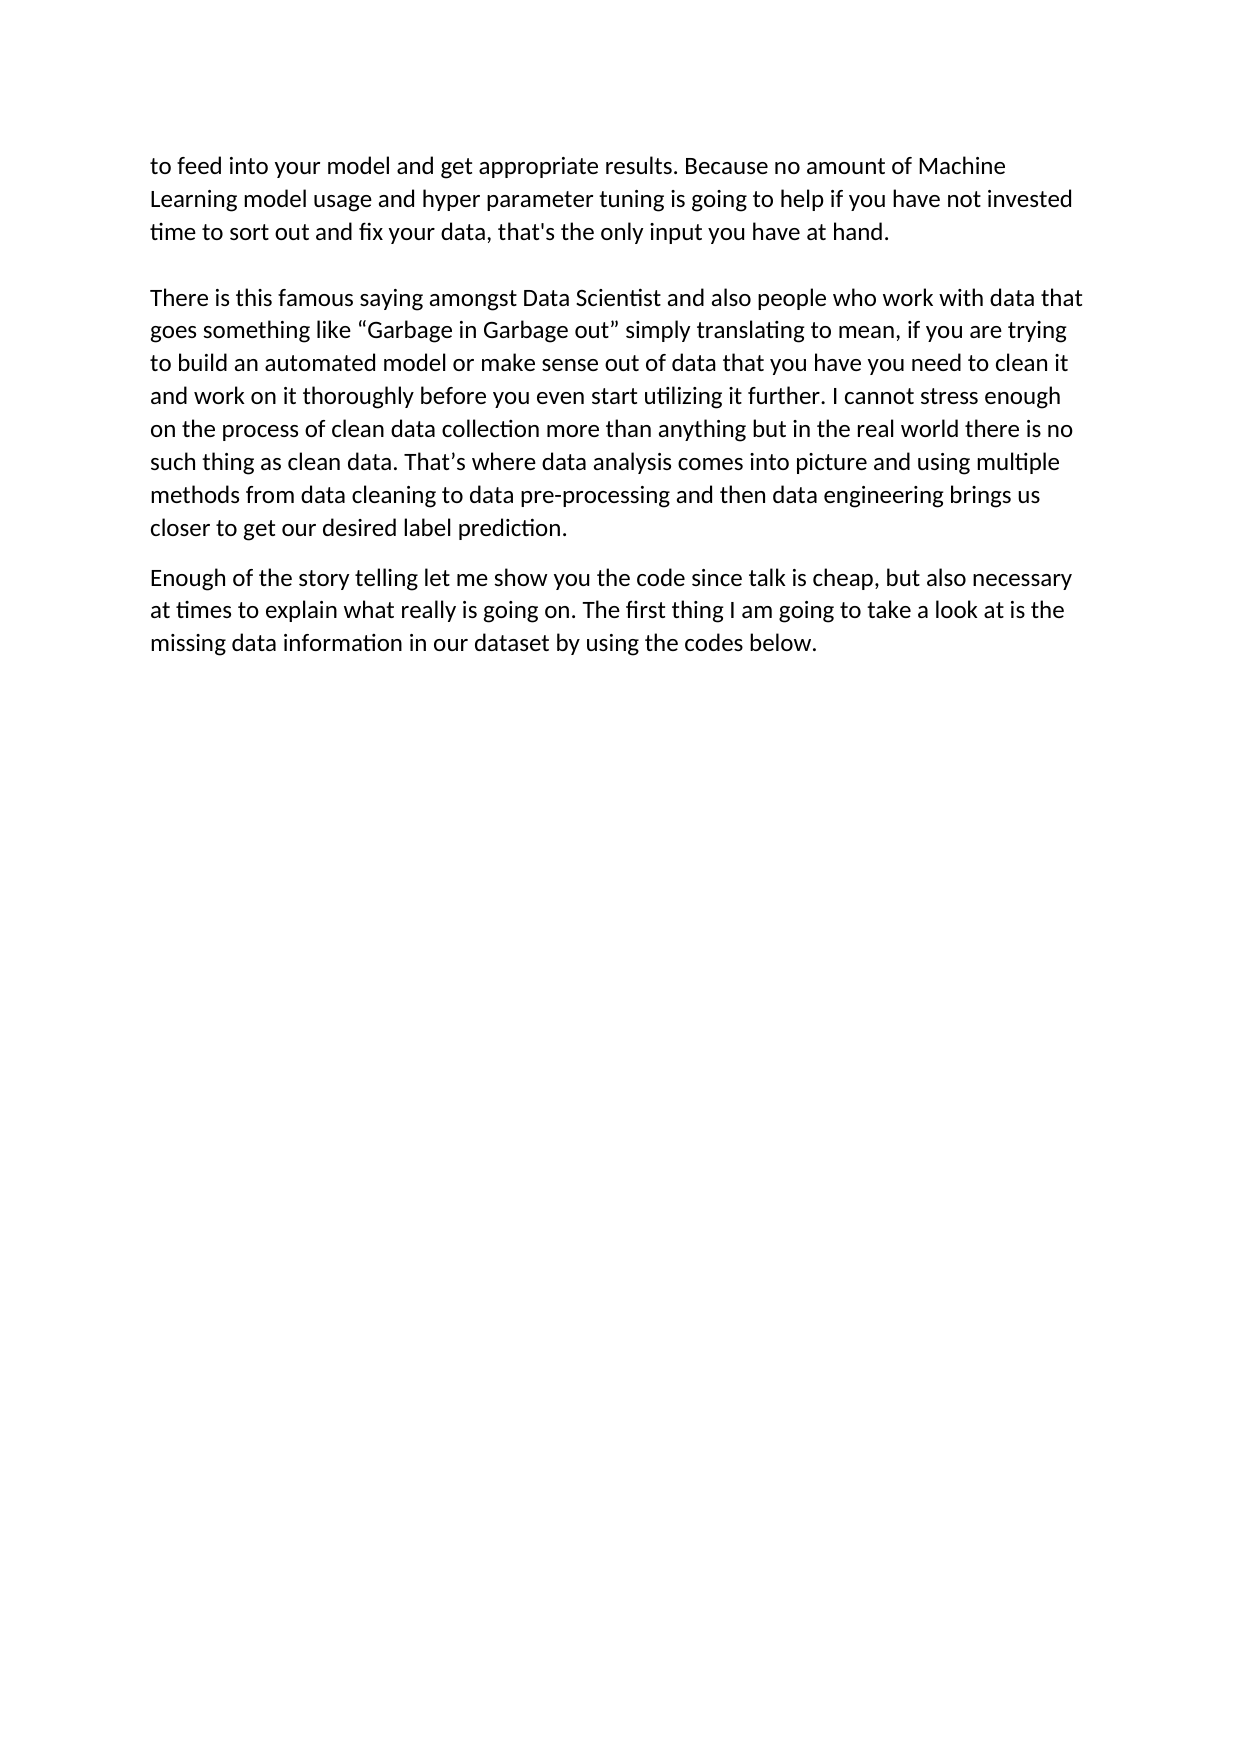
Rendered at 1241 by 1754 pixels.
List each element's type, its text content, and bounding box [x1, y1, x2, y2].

text to feed into your model and get appropriate results. Because no amount of Machine Learning model usage and hyper parameter tuning is going to help if you have not invested time to sort out and fix your data, that's the only input you have at hand. There is this famous saying amongst Data Scientist and also people who work with data that goes something like “Garbage in Garbage out” simply translating to mean, if you are trying to build an automated model or make sense out of data that you have you need to clean it and work on it thoroughly before you even start utilizing it further. I cannot stress enough on the process of clean data collection more than anything but in the real world there is no such thing as clean data. That’s where data analysis comes into picture and using multiple methods from data cleaning to data pre-processing and then data engineering brings us closer to get our desired label prediction. [150, 150, 1090, 543]
text Enough of the story telling let me show you the code since talk is cheap, but also necessary at times to explain what really is going on. The first thing I am going to take a look at is the missing data information in our dataset by using the codes below. [150, 562, 1090, 691]
